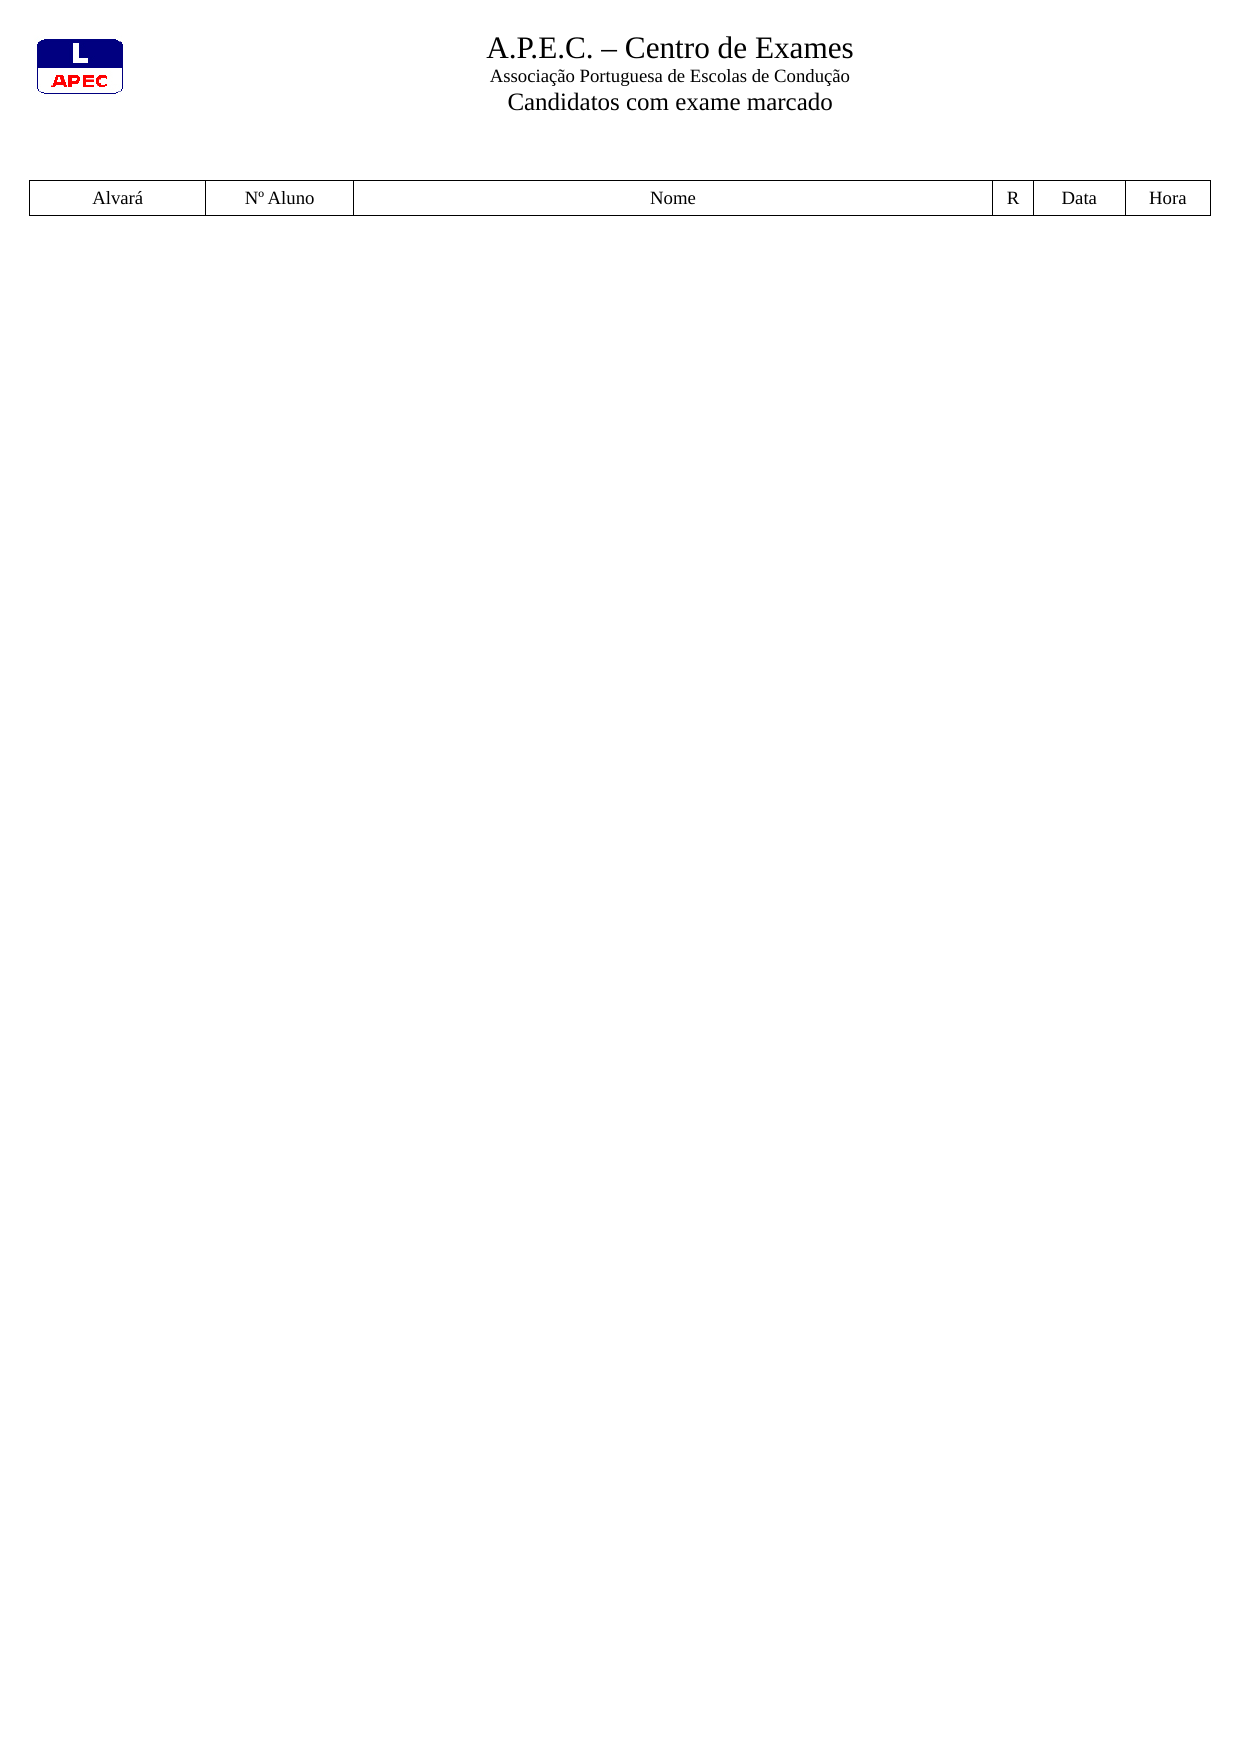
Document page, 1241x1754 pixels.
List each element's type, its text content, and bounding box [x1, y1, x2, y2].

table_header Alvará [30, 181, 205, 214]
table_header Nome [354, 181, 992, 214]
text Candidatos com exame marcado [29, 87, 1211, 116]
picture [33, 35, 129, 98]
table_header R [993, 181, 1033, 214]
table_header Hora [1126, 181, 1210, 214]
table_header Data [1034, 181, 1125, 214]
text A.P.E.C. – Centro de Exames [29, 29, 1211, 65]
table_header Nº Aluno [206, 181, 353, 214]
text Associação Portuguesa de Escolas de Condução [129, 65, 1211, 87]
